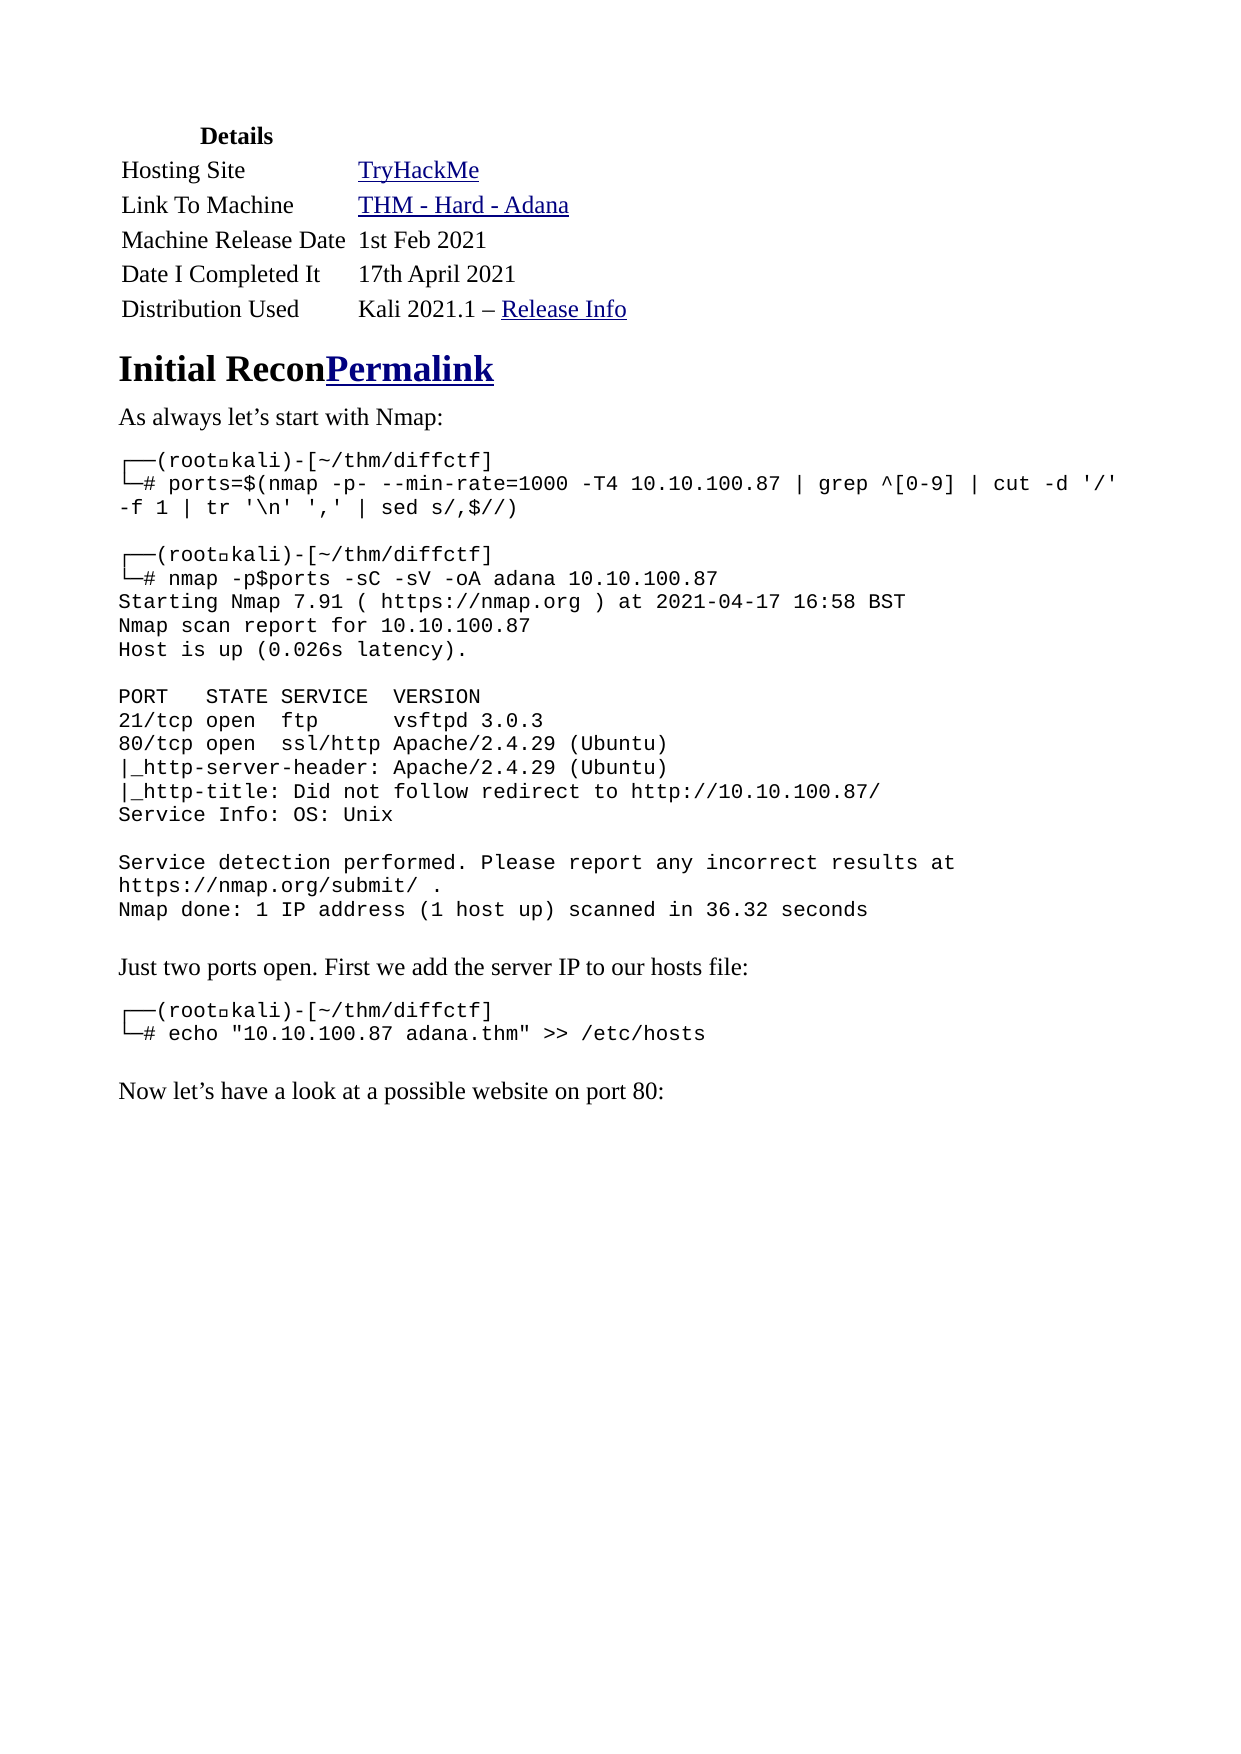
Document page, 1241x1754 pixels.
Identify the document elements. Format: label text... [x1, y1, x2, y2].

text ┌──(root💀kali)-[~/thm/diffctf] [118, 450, 1122, 473]
text Service detection performed. Please report any incorrect results at https://nmap.org/submit/ . [118, 852, 1122, 899]
table_cell Date I Completed It [118, 256, 355, 291]
text Now let’s have a look at a possible website on port 80: [118, 1076, 1122, 1105]
text 21/tcp open ftp vsftpd 3.0.3 [118, 710, 1122, 733]
text 80/tcp open ssl/http Apache/2.4.29 (Ubuntu) [118, 733, 1122, 757]
text |_http-server-header: Apache/2.4.29 (Ubuntu) [118, 757, 1122, 781]
table_cell Link To Machine [118, 187, 355, 222]
table_cell THM - Hard - Adana [355, 187, 638, 222]
text Nmap scan report for 10.10.100.87 [118, 615, 1122, 639]
text |_http-title: Did not follow redirect to http://10.10.100.87/ [118, 781, 1122, 804]
text Host is up (0.026s latency). [118, 639, 1122, 662]
text └─# nmap -p$ports -sC -sV -oA adana 10.10.100.87 [118, 568, 1122, 592]
table_cell 1st Feb 2021 [355, 222, 638, 256]
text Nmap done: 1 IP address (1 host up) scanned in 36.32 seconds [118, 899, 1122, 923]
text As always let’s start with Nmap: [118, 402, 1122, 431]
text └─# echo "10.10.100.87 adana.thm" >> /etc/hosts [118, 1023, 1122, 1047]
table_cell Machine Release Date [118, 222, 355, 256]
text ┌──(root💀kali)-[~/thm/diffctf] [118, 544, 1122, 568]
table_cell Distribution Used [118, 291, 355, 326]
text PORT STATE SERVICE VERSION [118, 686, 1122, 710]
text Service Info: OS: Unix [118, 804, 1122, 828]
text ┌──(root💀kali)-[~/thm/diffctf] [118, 1000, 1122, 1023]
text Starting Nmap 7.91 ( https://nmap.org ) at 2021-04-17 16:58 BST [118, 592, 1122, 615]
table_header [355, 118, 638, 153]
table_cell Kali 2021.1 – Release Info [355, 291, 638, 326]
table_cell TryHackMe [355, 153, 638, 187]
table_cell Hosting Site [118, 153, 355, 187]
text Just two ports open. First we add the server IP to our hosts file: [118, 952, 1122, 981]
text └─# ports=$(nmap -p- --min-rate=1000 -T4 10.10.100.87 | grep ^[0-9] | cut -d '/' -f 1 | tr '\n' ',' | sed s/,$//) [118, 473, 1122, 521]
table_header Details [118, 118, 355, 153]
table_cell 17th April 2021 [355, 256, 638, 291]
subtitle Initial ReconPermalink [118, 346, 1122, 389]
